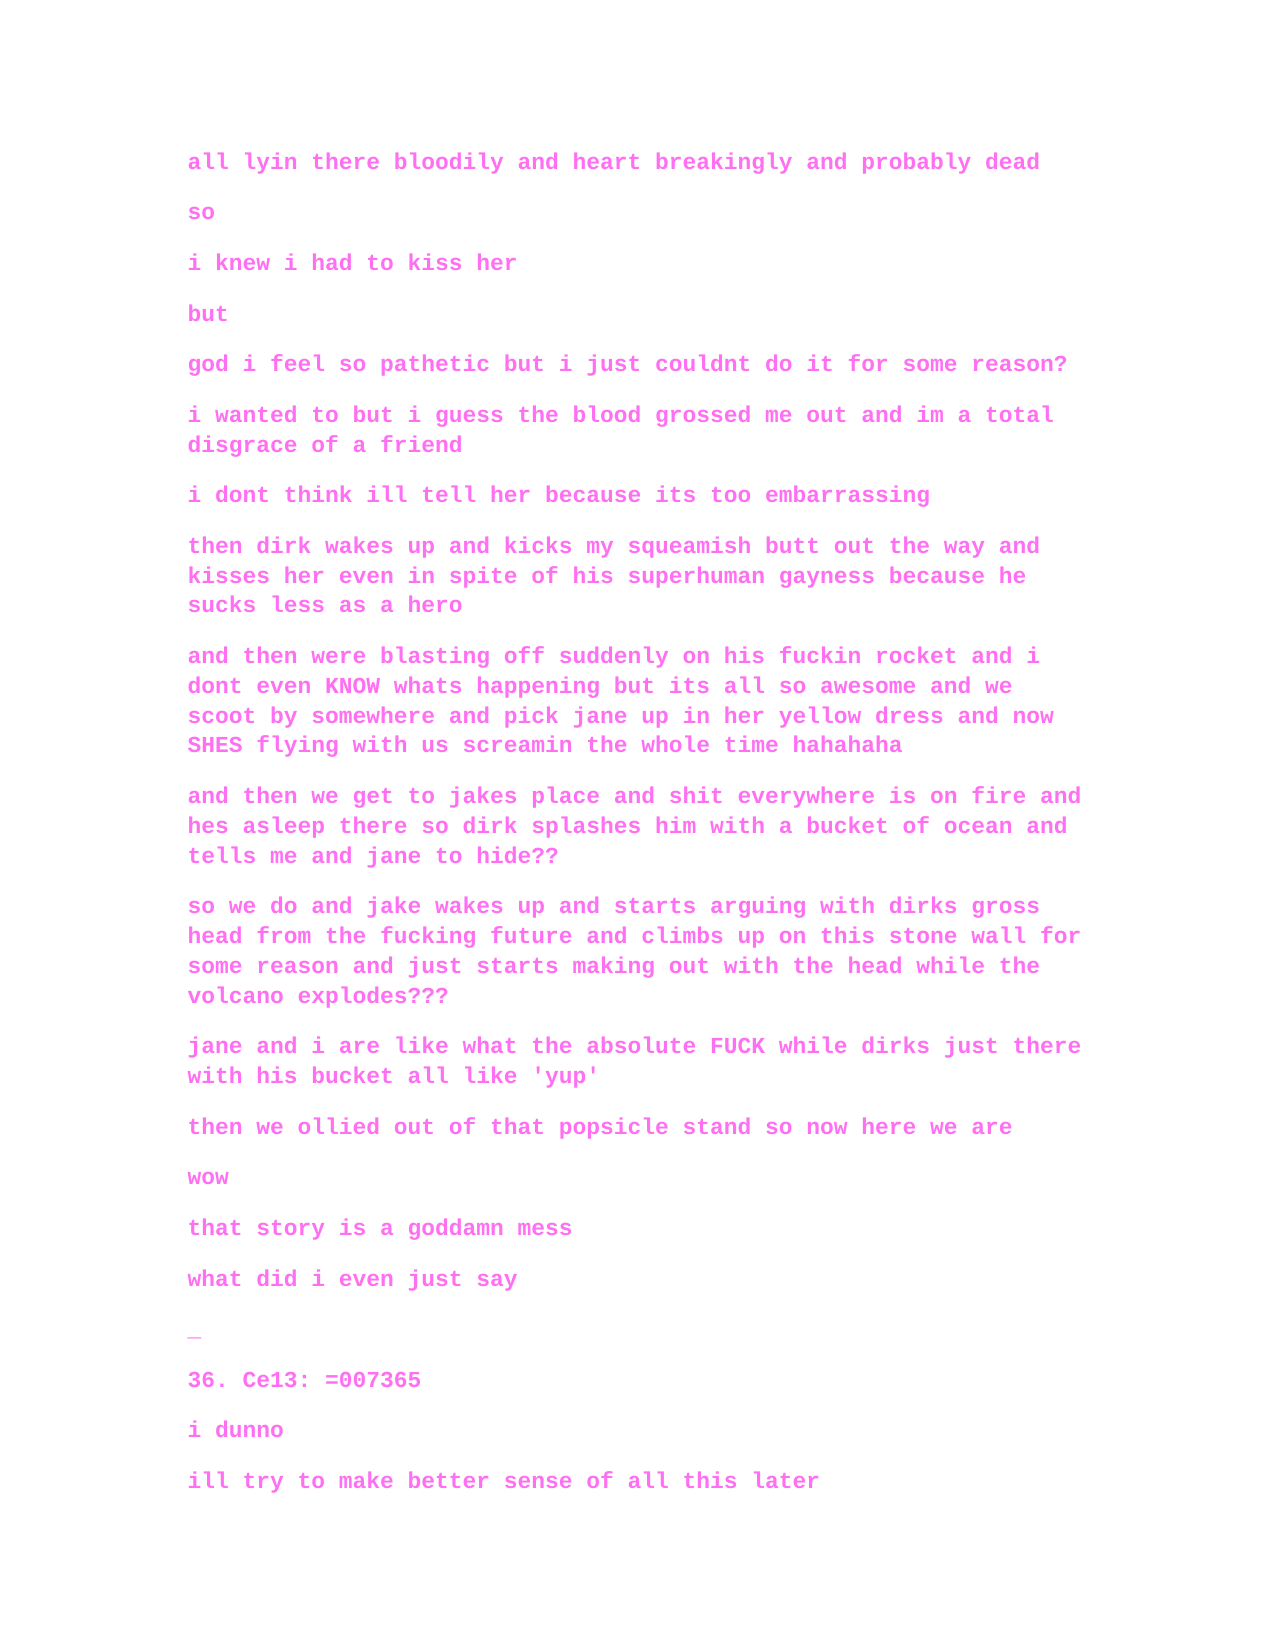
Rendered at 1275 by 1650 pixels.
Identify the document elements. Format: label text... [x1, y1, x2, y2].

text i wanted to but i guess the blood grossed me out and im a total disgrace of a friend [187, 403, 1087, 459]
text jane and i are like what the absolute FUCK while dirks just there with his bucket all like 'yup' [187, 1034, 1087, 1090]
text 36. Ce13: =007365 [187, 1368, 1087, 1394]
text god i feel so pathetic but i just couldnt do it for some reason? [187, 352, 1087, 378]
text what did i even just say [187, 1267, 1087, 1293]
text then we ollied out of that popsicle stand so now here we are [187, 1115, 1087, 1141]
text that story is a goddamn mess [187, 1216, 1087, 1242]
text then dirk wakes up and kicks my squeamish butt out the way and kisses her even in spite of his superhuman gayness because he sucks less as a hero [187, 534, 1087, 620]
text and then we get to jakes place and shit everywhere is on fire and hes asleep there so dirk splashes him with a bucket of ocean and tells me and jane to hide?? [187, 784, 1087, 870]
text i dont think ill tell her because its too embarrassing [187, 483, 1087, 509]
text but [187, 302, 1087, 328]
text all lyin there bloodily and heart breakingly and probably dead [187, 150, 1087, 176]
text i knew i had to kiss her [187, 251, 1087, 277]
text so [187, 201, 1087, 227]
text _ [187, 1317, 1087, 1343]
text i dunno [187, 1419, 1087, 1445]
text and then were blasting off suddenly on his fuckin rocket and i dont even KNOW whats happening but its all so awesome and we scoot by somewhere and pick jane up in her yellow dress and now SHES flying with us screamin the whole time hahahaha [187, 644, 1087, 760]
text so we do and jake wakes up and starts arguing with dirks gross head from the fucking future and climbs up on this stone wall for some reason and just starts making out with the head while the volcano explodes??? [187, 894, 1087, 1010]
text wow [187, 1166, 1087, 1192]
text ill try to make better sense of all this later [187, 1469, 1087, 1495]
